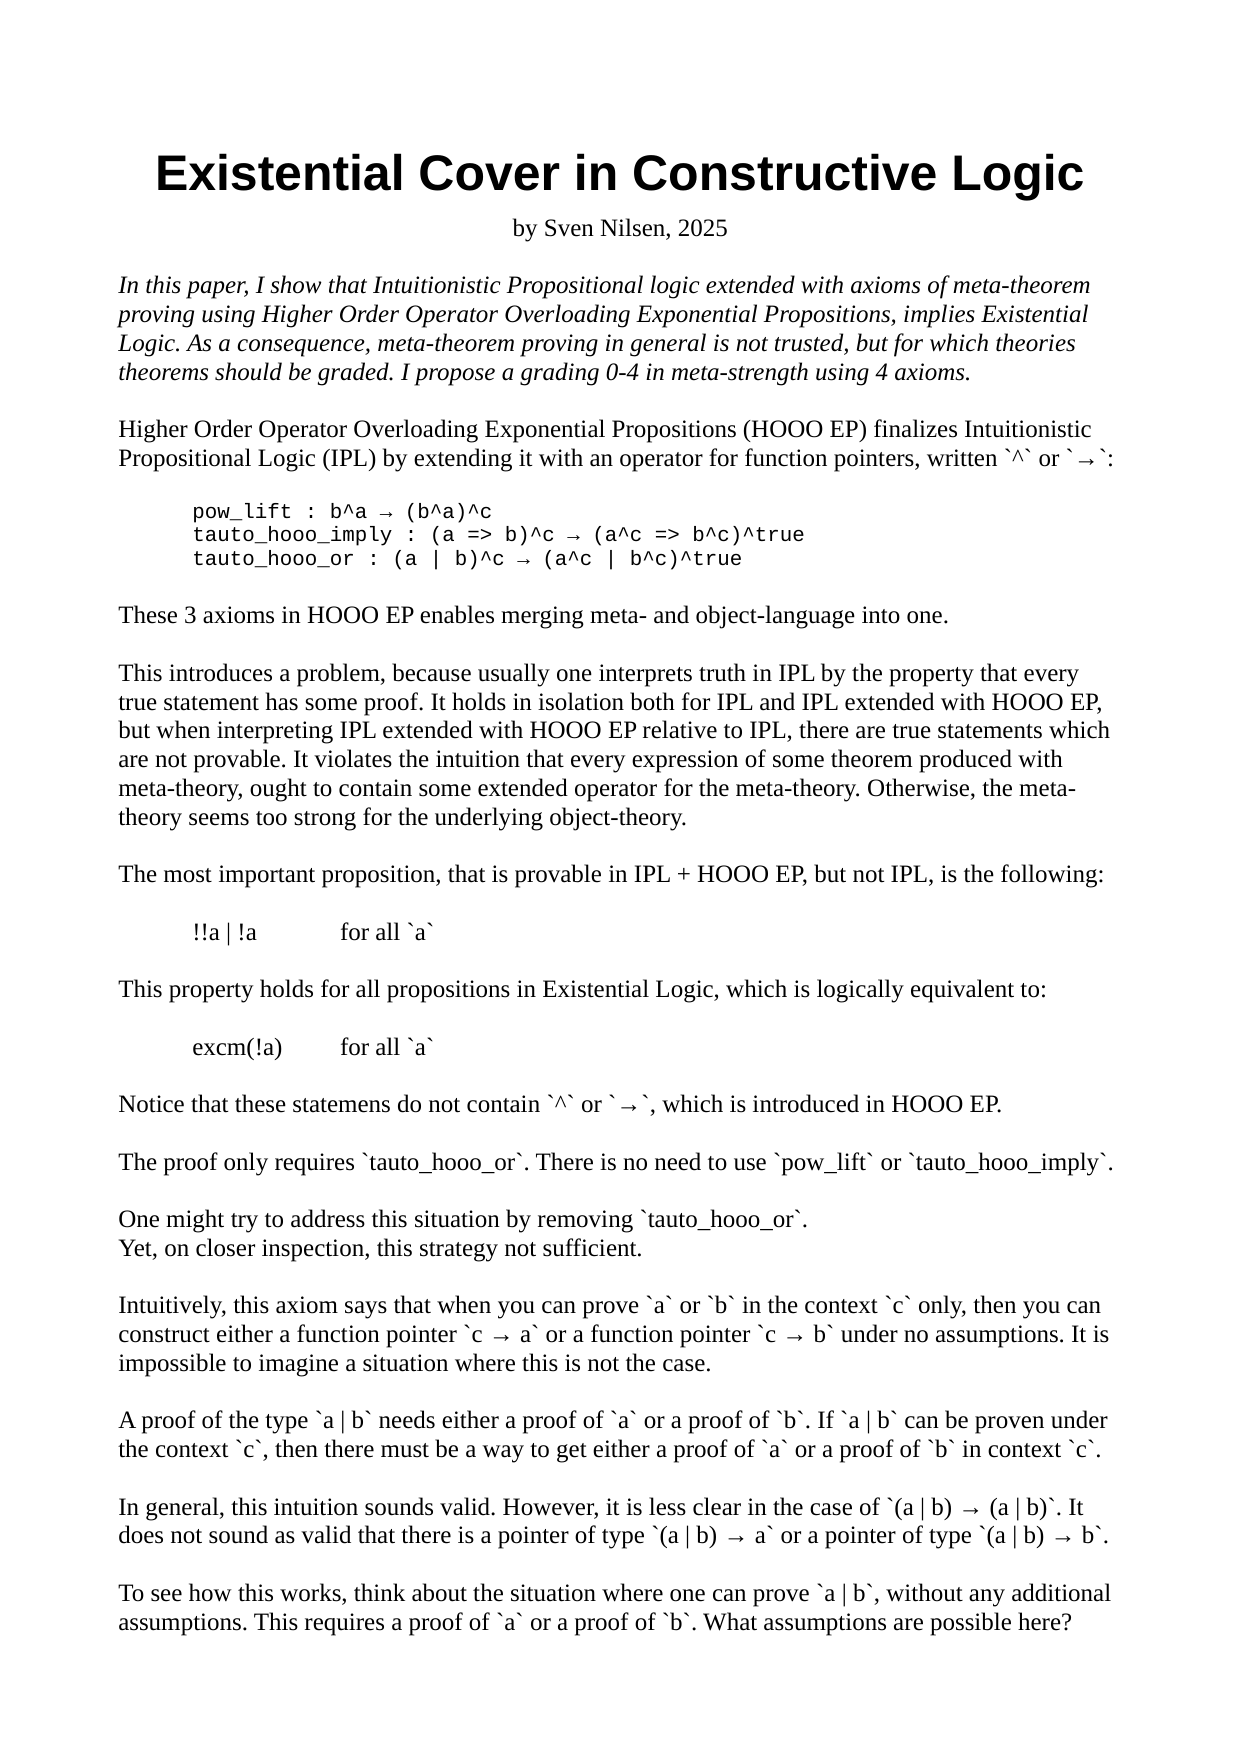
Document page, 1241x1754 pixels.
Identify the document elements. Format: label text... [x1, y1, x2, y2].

text by Sven Nilsen, 2025 [118, 213, 1122, 242]
text Yet, on closer inspection, this strategy not sufficient. Intuitively, this axiom says that when you can prove `a` or `b` in the context `c` only, then you can construct either a function pointer `c → a` or a function pointer `c → b` under no assumptions. It is impossible to imagine a situation where this is not the case. [118, 1233, 1122, 1377]
text This introduces a problem, because usually one interprets truth in IPL by the property that every true statement has some proof. It holds in isolation both for IPL and IPL extended with HOOO EP, but when interpreting IPL extended with HOOO EP relative to IPL, there are true statements which are not provable. It violates the intuition that every expression of some theorem produced with meta-theory, ought to contain some extended operator for the meta-theory. Otherwise, the meta-theory seems too strong for the underlying object-theory. [118, 658, 1122, 830]
text The proof only requires `tauto_hooo_or`. There is no need to use `pow_lift` or `tauto_hooo_imply`. [118, 1147, 1122, 1175]
text Notice that these statemens do not contain `^` or `→`, which is introduced in HOOO EP. [118, 1089, 1122, 1118]
text The most important proposition, that is provable in IPL + HOOO EP, but not IPL, is the following: [118, 859, 1122, 888]
text To see how this works, think about the situation where one can prove `a | b`, without any additional assumptions. This requires a proof of `a` or a proof of `b`. What assumptions are possible here? [118, 1578, 1122, 1635]
text In general, this intuition sounds valid. However, it is less clear in the case of `(a | b) → (a | b)`. It does not sound as valid that there is a pointer of type `(a | b) → a` or a pointer of type `(a | b) → b`. [118, 1492, 1122, 1549]
text This property holds for all propositions in Existential Logic, which is logically equivalent to: [118, 974, 1122, 1003]
text A proof of the type `a | b` needs either a proof of `a` or a proof of `b`. If `a | b` can be proven under the context `c`, then there must be a way to get either a proof of `a` or a proof of `b` in context `c`. [118, 1405, 1122, 1463]
title Existential Cover in Constructive Logic [118, 143, 1122, 201]
text pow_lift : b^a → (b^a)^c [118, 501, 1122, 524]
text !!a | !a for all `a` [118, 917, 1122, 945]
text These 3 axioms in HOOO EP enables merging meta- and object-language into one. [118, 600, 1122, 629]
text excm(!a) for all `a` [118, 1032, 1122, 1060]
text tauto_hooo_or : (a | b)^c → (a^c | b^c)^true [118, 548, 1122, 572]
text Higher Order Operator Overloading Exponential Propositions (HOOO EP) finalizes Intuitionistic Propositional Logic (IPL) by extending it with an operator for function pointers, written `^` or `→`: [118, 414, 1122, 472]
text In this paper, I show that Intuitionistic Propositional logic extended with axioms of meta-theorem proving using Higher Order Operator Overloading Exponential Propositions, implies Existential Logic. As a consequence, meta-theorem proving in general is not trusted, but for which theories theorems should be graded. I propose a grading 0-4 in meta-strength using 4 axioms. [118, 271, 1122, 386]
text One might try to address this situation by removing `tauto_hooo_or`. [118, 1204, 1122, 1233]
text tauto_hooo_imply : (a => b)^c → (a^c => b^c)^true [118, 524, 1122, 548]
